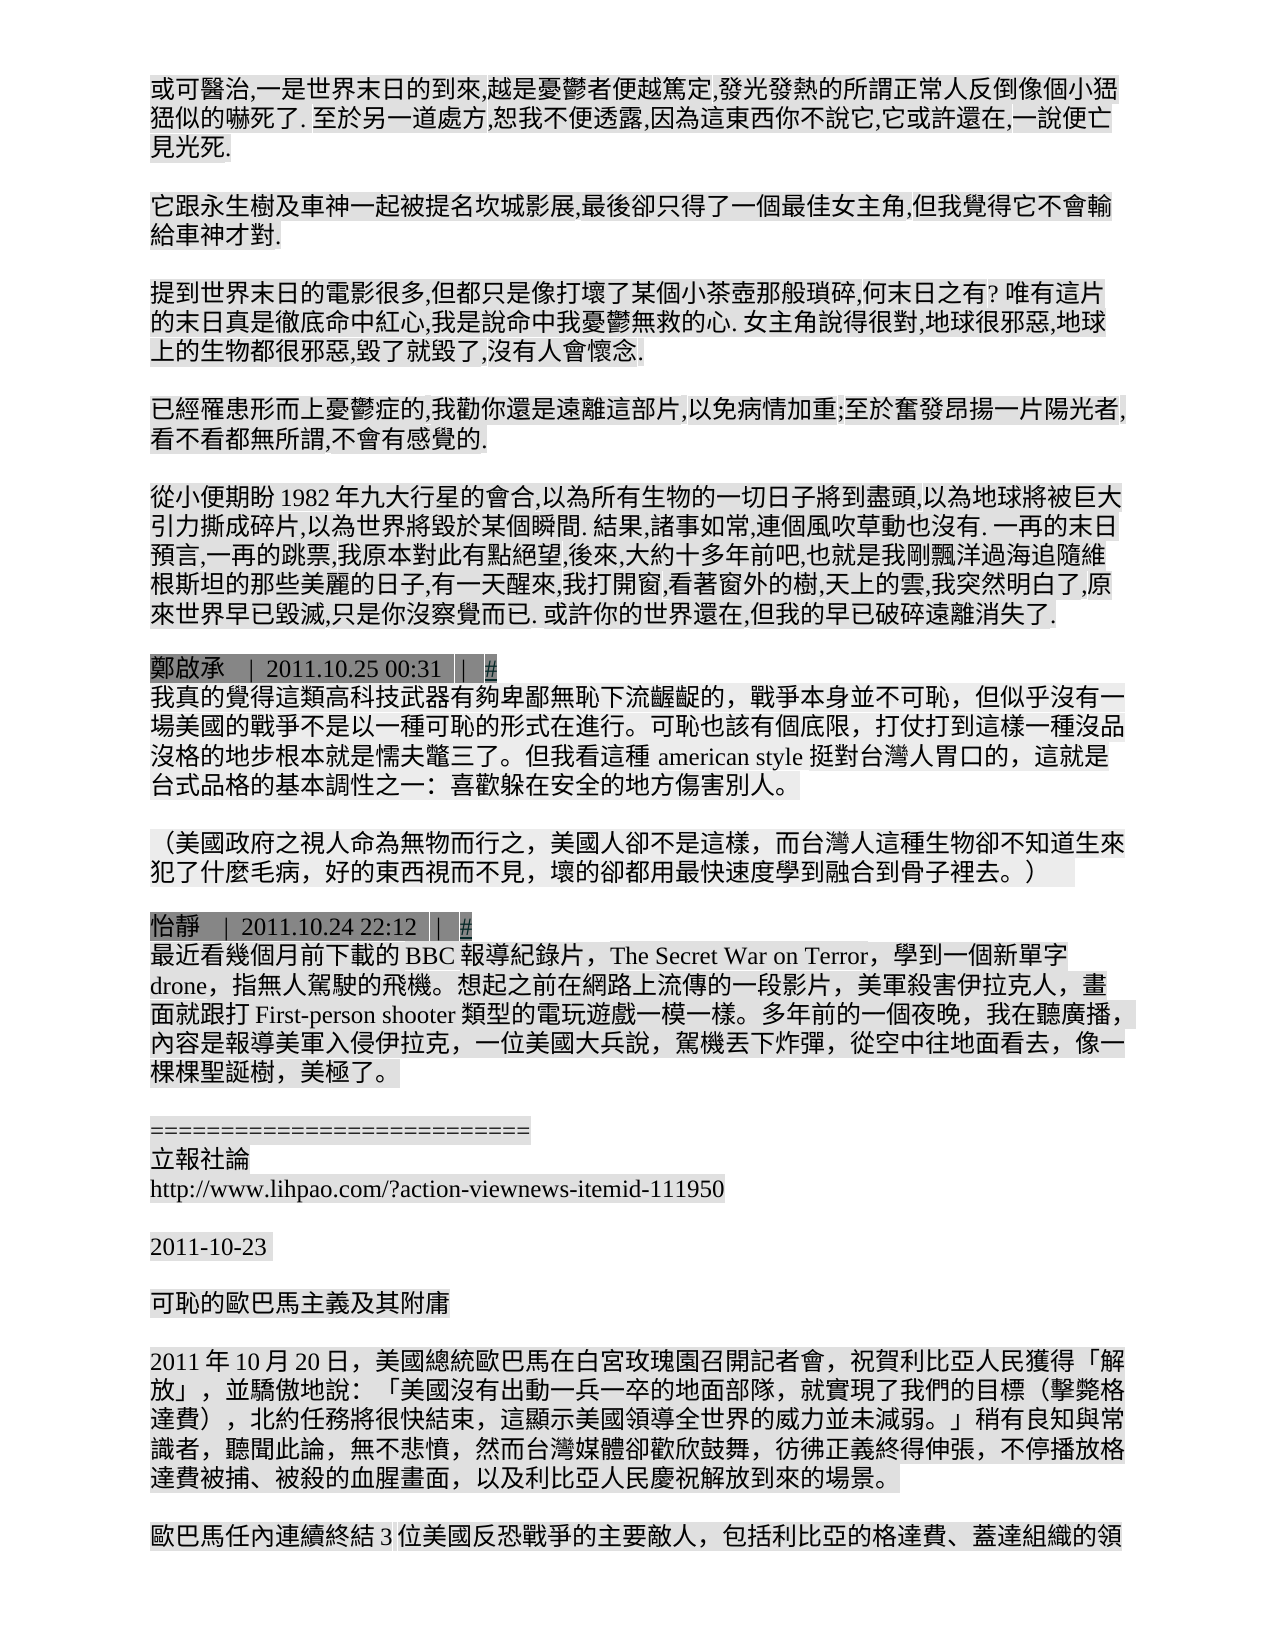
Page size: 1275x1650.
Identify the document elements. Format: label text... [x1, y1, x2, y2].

text 鄭啟承 | 2011.10.25 00:31 | # [150, 654, 1125, 683]
text 我真的覺得這類高科技武器有夠卑鄙無恥下流齷齪的，戰爭本身並不可恥，但似乎沒有一場美國的戰爭不是以一種可恥的形式在進行。可恥也該有個底限，打仗打到這樣一種沒品沒格的地步根本就是懦夫鼈三了。但我看這種 american style 挺對台灣人胃口的，這就是台式品格的基本調性之一：喜歡躲在安全的地方傷害別人。 （美國政府之視人命為無物而行之，美國人卻不是這樣，而台灣人這種生物卻不知道生來犯了什麼毛病，好的東西視而不見，壞的卻都用最快速度學到融合到骨子裡去。） [150, 683, 1125, 887]
text 最近看幾個月前下載的BBC報導紀錄片，The Secret War on Terror，學到一個新單字drone，指無人駕駛的飛機。想起之前在網路上流傳的一段影片，美軍殺害伊拉克人，畫面就跟打First-person shooter類型的電玩遊戲一模一樣。多年前的一個夜晚，我在聽廣播，內容是報導美軍入侵伊拉克，一位美國大兵說，駕機丟下炸彈，從空中往地面看去，像一棵棵聖誕樹，美極了。 =========================== 立報社論 http://www.lihpao.com/?action-viewnews-itemid-111950 2011-10-23 可恥的歐巴馬主義及其附庸 2011年10月20日，美國總統歐巴馬在白宮玫瑰園召開記者會，祝賀利比亞人民獲得「解放」，並驕傲地說：「美國沒有出動一兵一卒的地面部隊，就實現了我們的目標（擊斃格達費），北約任務將很快結束，這顯示美國領導全世界的威力並未減弱。」稍有良知與常識者，聽聞此論，無不悲憤，然而台灣媒體卻歡欣鼓舞，彷彿正義終得伸張，不停播放格達費被捕、被殺的血腥畫面，以及利比亞人民慶祝解放到來的場景。 歐巴馬任內連續終結3位美國反恐戰爭的主要敵人，包括利比亞的格達費、蓋達組織的領袖賓拉登，以及葉門蓋達領袖奧拉基，並且採用保持「安全距離」的新型態戰爭：以無人駕駛的轟炸機空襲為主，將別人的家園炸得稀爛而不出動地面部隊。3場戰爭中，美軍僅在擊斃賓拉登的行動中派出25人，損失一駕直昇機，其餘皆是無人戰機的瘋狂轟炸，美國媒體稱這種新型態的戰爭模式為「歐巴馬主義」。相較於耗費4兆美元、6千多名美軍戰死的阿富汗戰爭和伊拉克戰爭，歐巴馬主義的新戰爭緩和了美國國內的反戰聲浪，不過可想而知，對於被侵略國家的平民傷害更大──不僅家園被炸彈摧毀，遭炸死與炸殘的平民不計其數，且看日本援助利比亞的最大宗物資為「義肢」，便可知情況之慘烈。而且維基解密再也不可能公佈美軍開槍射殺平民的畫面，因為美軍已化為無人駕駛的轟炸機，平民在尚未看到入侵者之前，便已被炸死或炸殘。 真是可恥又可怕的「歐巴馬主義」戰爭，以轟炸取代地面部隊勢必更加傷及無辜，但是只因為保全美軍、減少戰爭花費，這樣的惡行竟可成為政績，些微拉抬了歐巴馬在總統選舉中的民調。如此冷血的政客，這般流氓的國家，台灣卻甘為附庸：「雙英」仍若無其事地繼續無聊又無意義的選舉行程和話題；媒體也一面倒站在美國的立場，定調利比亞「茉莉花革命」終於結束了獨裁統治、邁向民主之路。不過顯而易見，這場戰爭假借「茉莉花革命」之名，反抗軍卻是手持精銳武器的部隊，而非因貧窮造反的年輕人；反抗軍疑似暴力毆打、虐殺格達費，並拖著其屍首遊街示眾，這是何等殘暴、不文明的手段，聯合國已要求調查格達費的死因，但台灣鮮少質疑的聲音，彷彿巴不得能以美國的立場看世界，在利比亞人民的血泊中，慶祝歐巴馬主義新戰爭的勝利。哀哉台灣，怎教人不悲憤。 [150, 941, 1125, 1551]
text 或可醫治,一是世界末日的到來,越是憂鬱者便越篤定,發光發熱的所謂正常人反倒像個小峱峱似的嚇死了. 至於另一道處方,恕我不便透露,因為這東西你不說它,它或許還在,一說便亡見光死. 它跟永生樹及車神一起被提名坎城影展,最後卻只得了一個最佳女主角,但我覺得它不會輸給車神才對. 提到世界末日的電影很多,但都只是像打壞了某個小茶壺那般瑣碎,何末日之有? 唯有這片的末日真是徹底命中紅心,我是說命中我憂鬱無救的心. 女主角說得很對,地球很邪惡,地球上的生物都很邪惡,毀了就毀了,沒有人會懷念. 已經罹患形而上憂鬱症的,我勸你還是遠離這部片,以免病情加重;至於奮發昂揚一片陽光者,看不看都無所謂,不會有感覺的. 從小便期盼1982年九大行星的會合,以為所有生物的一切日子將到盡頭,以為地球將被巨大引力撕成碎片,以為世界將毀於某個瞬間. 結果,諸事如常,連個風吹草動也沒有. 一再的末日預言,一再的跳票,我原本對此有點絕望,後來,大約十多年前吧,也就是我剛飄洋過海追隨維根斯坦的那些美麗的日子,有一天醒來,我打開窗,看著窗外的樹,天上的雲,我突然明白了,原來世界早已毀滅,只是你沒察覺而已. 或許你的世界還在,但我的早已破碎遠離消失了. [150, 75, 1125, 629]
text 怡靜 | 2011.10.24 22:12 | # [150, 912, 1125, 941]
